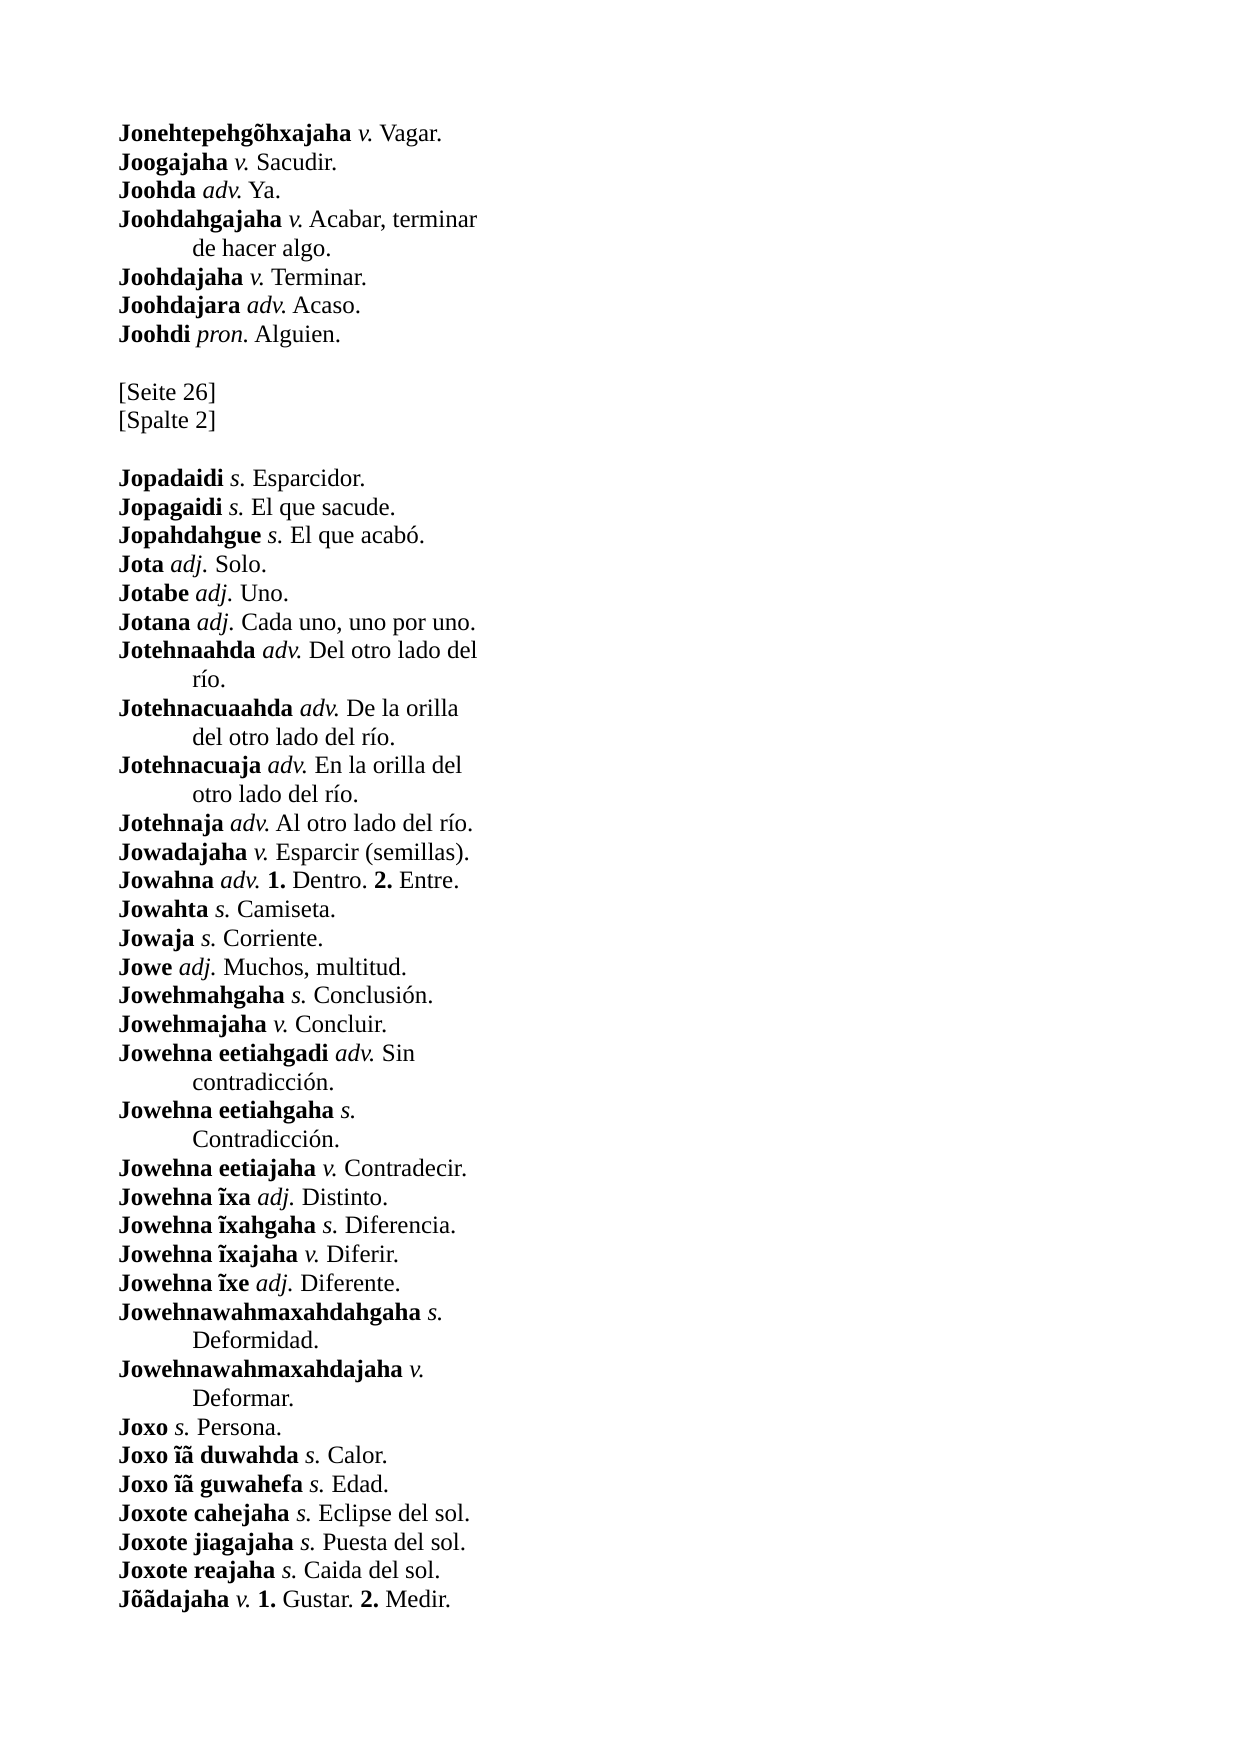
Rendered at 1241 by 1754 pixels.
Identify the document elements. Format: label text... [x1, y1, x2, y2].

text Jowehnawahmaxahdajaha v. [118, 1354, 1122, 1383]
text Joxo ĩã guwahefa s. Edad. [118, 1469, 1122, 1498]
text Joxote cahejaha s. Eclipse del sol. [118, 1498, 1122, 1527]
text Joohdi pron. Alguien. [118, 319, 1122, 348]
text Jowehna ĩxahgaha s. Diferencia. [118, 1211, 1122, 1239]
text Jowehmahgaha s. Conclusión. [118, 981, 1122, 1009]
text Joxo ĩã duwahda s. Calor. [118, 1441, 1122, 1469]
text Jotehnacuaja adv. En la orilla del [118, 751, 1122, 779]
text Jotehnacuaahda adv. De la orilla [118, 693, 1122, 722]
text Jopadaidi s. Esparcidor. [118, 463, 1122, 492]
text otro lado del río. [118, 779, 1122, 808]
text Jowehnawahmaxahdahgaha s. [118, 1297, 1122, 1326]
text Deformidad. [118, 1326, 1122, 1354]
text Jonehtepehgõhxajaha v. Vagar. [118, 118, 1122, 147]
text Jowehna eetiahgadi adv. Sin [118, 1038, 1122, 1067]
text Jotana adj. Cada uno, uno por uno. [118, 607, 1122, 636]
text [Seite 26] [118, 377, 1122, 406]
text Joohdajara adv. Acaso. [118, 291, 1122, 319]
text Jowehna eetiajaha v. Contradecir. [118, 1153, 1122, 1182]
text [Spalte 2] [118, 406, 1122, 434]
text Jota adj. Solo. [118, 549, 1122, 578]
text Joogajaha v. Sacudir. [118, 147, 1122, 176]
text Jowehna ĩxajaha v. Diferir. [118, 1239, 1122, 1268]
text Jowahta s. Camiseta. [118, 894, 1122, 923]
text Jopagaidi s. El que sacude. [118, 492, 1122, 521]
text de hacer algo. [118, 233, 1122, 262]
text río. [118, 664, 1122, 693]
text Jotabe adj. Uno. [118, 578, 1122, 607]
text Deformar. [118, 1383, 1122, 1412]
text Jowahna adv. 1. Dentro. 2. Entre. [118, 866, 1122, 894]
text Joohdahgajaha v. Acabar, terminar [118, 204, 1122, 233]
text Jowehmajaha v. Concluir. [118, 1009, 1122, 1038]
text Joxote reajaha s. Caida del sol. [118, 1556, 1122, 1584]
text Jotehnaja adv. Al otro lado del río. [118, 808, 1122, 837]
text contradicción. [118, 1067, 1122, 1096]
text Jowadajaha v. Esparcir (semillas). [118, 837, 1122, 866]
text Jotehnaahda adv. Del otro lado del [118, 636, 1122, 664]
text Jowe adj. Muchos, multitud. [118, 952, 1122, 981]
text Joxote jiagajaha s. Puesta del sol. [118, 1527, 1122, 1556]
text Jowaja s. Corriente. [118, 923, 1122, 952]
text Jowehna eetiahgaha s. [118, 1096, 1122, 1124]
text Jowehna ĩxa adj. Distinto. [118, 1182, 1122, 1211]
text del otro lado del río. [118, 722, 1122, 751]
text Joohda adv. Ya. [118, 176, 1122, 204]
text Joxo s. Persona. [118, 1412, 1122, 1441]
text Jowehna ĩxe adj. Diferente. [118, 1268, 1122, 1297]
text Contradicción. [118, 1124, 1122, 1153]
text Jopahdahgue s. El que acabó. [118, 521, 1122, 549]
text Jõãdajaha v. 1. Gustar. 2. Medir. [118, 1584, 1122, 1613]
text Joohdajaha v. Terminar. [118, 262, 1122, 291]
